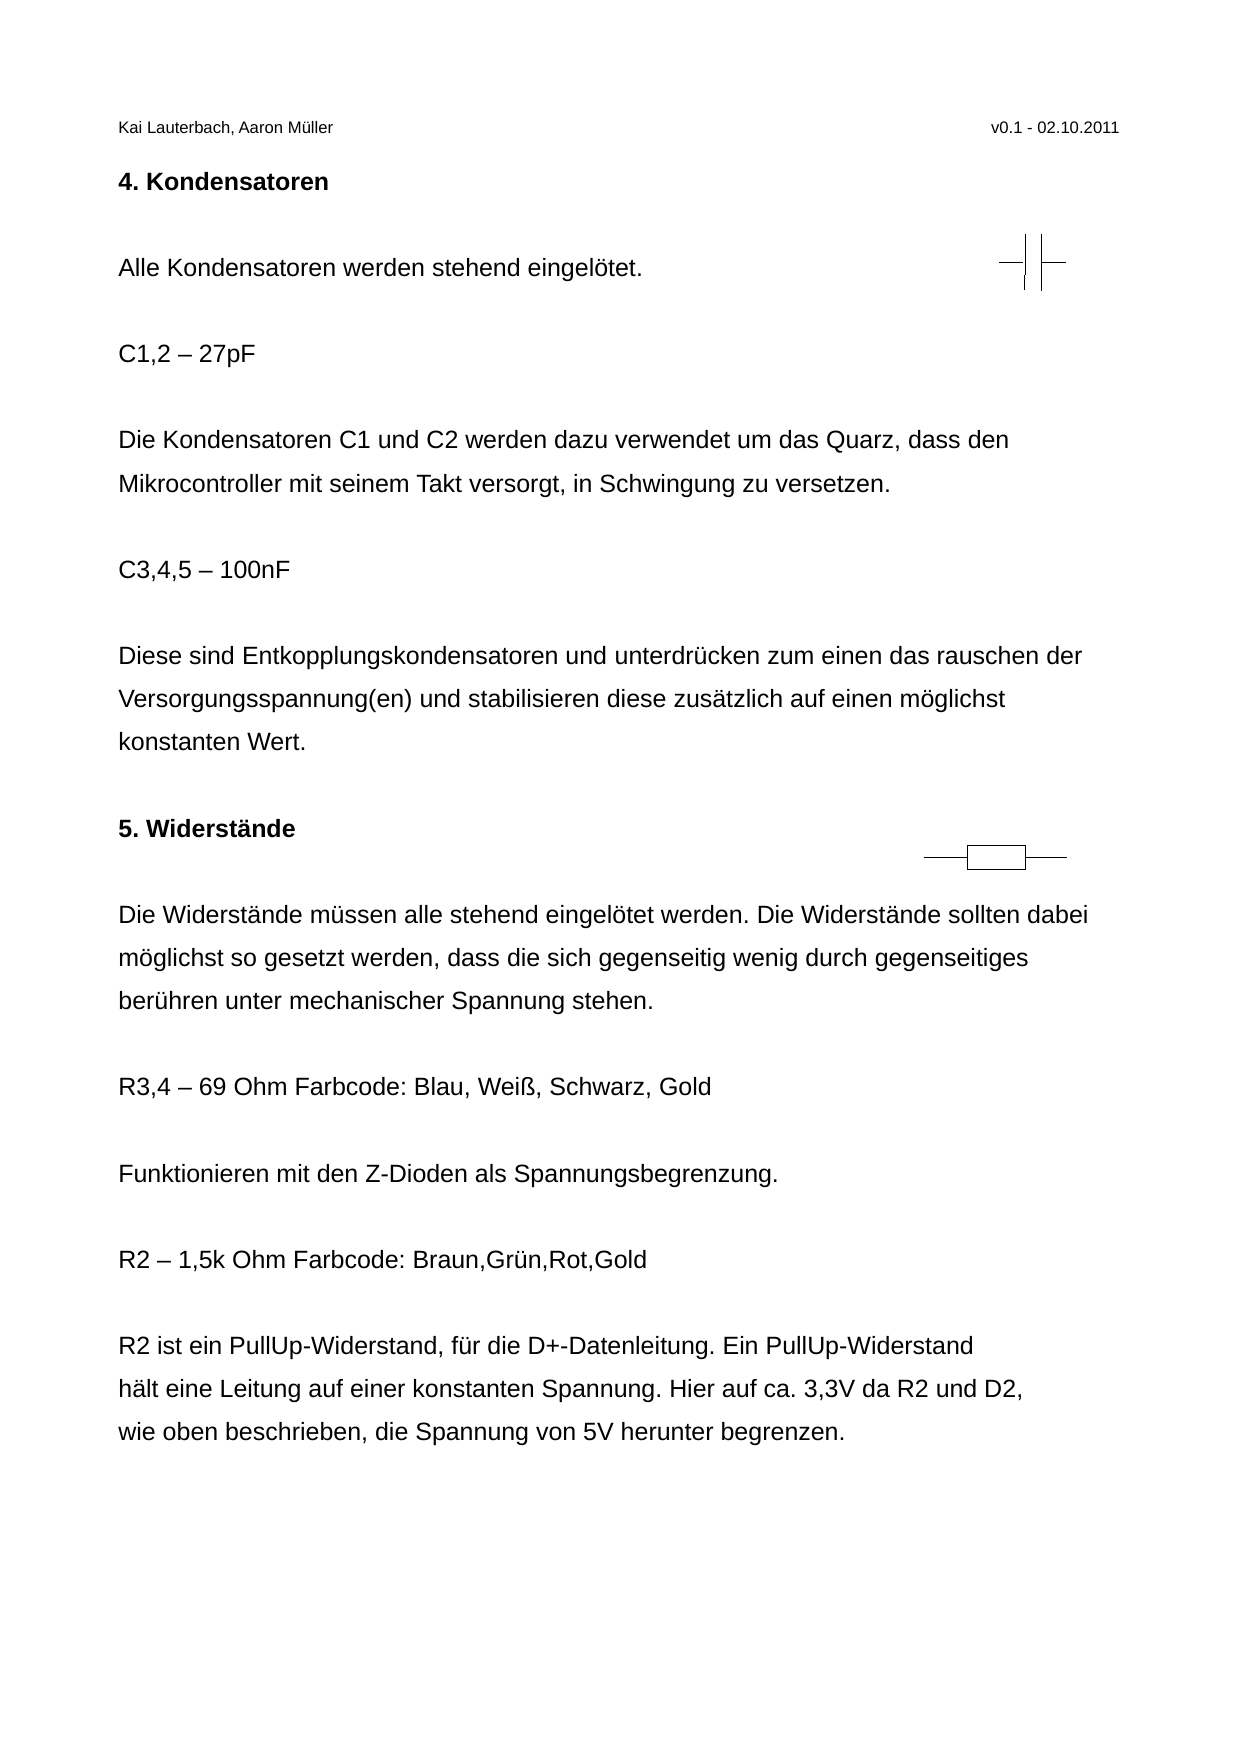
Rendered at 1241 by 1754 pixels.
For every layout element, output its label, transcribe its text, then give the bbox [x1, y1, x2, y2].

text R3,4 – 69 Ohm Farbcode: Blau, Weiß, Schwarz, Gold Funktionieren mit den Z-Dioden als Spannungsbegrenzung. R2 – 1,5k Ohm Farbcode: Braun,Grün,Rot,Gold R2 ist ein PullUp-Widerstand, für die D+-Datenleitung. Ein PullUp-Widerstand hält eine Leitung auf einer konstanten Spannung. Hier auf ca. 3,3V da R2 und D2, wie oben beschrieben, die Spannung von 5V herunter begrenzen. [118, 1029, 1122, 1446]
text Diese sind Entkopplungskondensatoren und unterdrücken zum einen das rauschen der Versorgungsspannung(en) und stabilisieren diese zusätzlich auf einen möglichst konstanten Wert. 5. Widerstände [118, 598, 1122, 842]
text [118, 1590, 1122, 1619]
text Die Kondensatoren C1 und C2 werden dazu verwendet um das Quarz, dass den Mikrocontroller mit seinem Takt versorgt, in Schwingung zu versetzen. C3,4,5 – 100nF [118, 382, 1122, 584]
text C1,2 – 27pF [118, 296, 1122, 368]
text Alle Kondensatoren werden stehend eingelötet. [118, 253, 1041, 282]
text [1042, 253, 1122, 282]
text 4. Kondensatoren [118, 167, 1122, 196]
text Die Widerstände müssen alle stehend eingelötet werden. Die Widerstände sollten dabei möglichst so gesetzt werden, dass die sich gegenseitig wenig durch gegenseitiges berühren unter mechanischer Spannung stehen. [118, 900, 1122, 1015]
